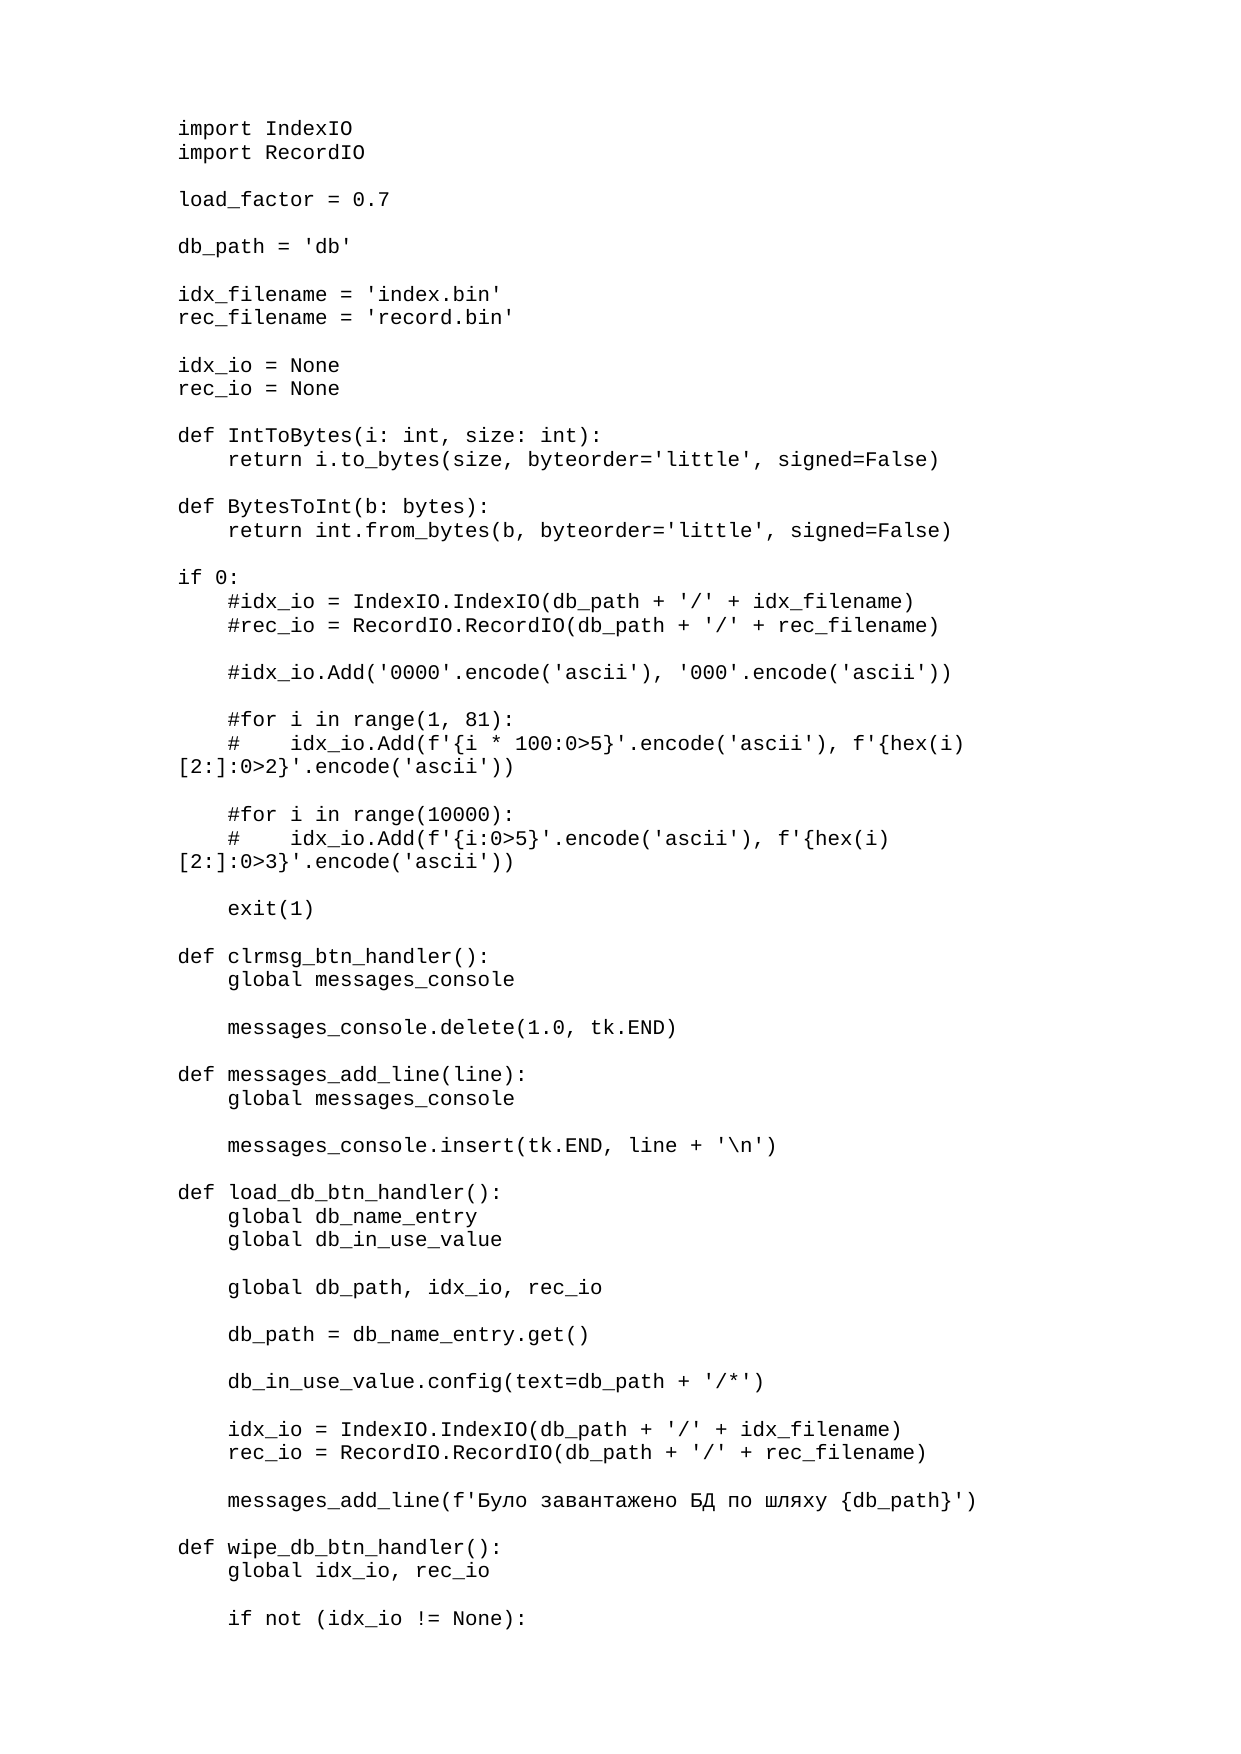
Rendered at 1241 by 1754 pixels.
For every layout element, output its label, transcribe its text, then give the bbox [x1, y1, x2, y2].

text db_path = db_name_entry.get() [177, 1324, 1152, 1348]
text #idx_io.Add('0000'.encode('ascii'), '000'.encode('ascii')) [177, 662, 1152, 686]
text # idx_io.Add(f'{i:0>5}'.encode('ascii'), f'{hex(i)[2:]:0>3}'.encode('ascii')) [177, 827, 1152, 875]
text return int.from_bytes(b, byteorder='little', signed=False) [177, 520, 1152, 544]
text def BytesToInt(b: bytes): [177, 496, 1152, 520]
text def messages_add_line(line): [177, 1064, 1152, 1088]
text #rec_io = RecordIO.RecordIO(db_path + '/' + rec_filename) [177, 615, 1152, 638]
text return i.to_bytes(size, byteorder='little', signed=False) [177, 449, 1152, 473]
text import IndexIO [177, 118, 1152, 142]
text #idx_io = IndexIO.IndexIO(db_path + '/' + idx_filename) [177, 591, 1152, 615]
text messages_console.insert(tk.END, line + '\n') [177, 1135, 1152, 1158]
text idx_filename = 'index.bin' [177, 284, 1152, 307]
text messages_console.delete(1.0, tk.END) [177, 1017, 1152, 1040]
text rec_io = RecordIO.RecordIO(db_path + '/' + rec_filename) [177, 1442, 1152, 1466]
text db_in_use_value.config(text=db_path + '/*') [177, 1371, 1152, 1395]
text global db_path, idx_io, rec_io [177, 1277, 1152, 1300]
text idx_io = IndexIO.IndexIO(db_path + '/' + idx_filename) [177, 1419, 1152, 1442]
text global messages_console [177, 1088, 1152, 1111]
text def load_db_btn_handler(): [177, 1182, 1152, 1206]
text def wipe_db_btn_handler(): [177, 1537, 1152, 1561]
text def clrmsg_btn_handler(): [177, 946, 1152, 969]
text global messages_console [177, 969, 1152, 993]
text rec_io = None [177, 378, 1152, 402]
text def IntToBytes(i: int, size: int): [177, 426, 1152, 449]
text idx_io = None [177, 354, 1152, 378]
text # idx_io.Add(f'{i * 100:0>5}'.encode('ascii'), f'{hex(i)[2:]:0>2}'.encode('ascii')) [177, 733, 1152, 780]
text #for i in range(1, 81): [177, 709, 1152, 733]
text db_path = 'db' [177, 236, 1152, 260]
text exit(1) [177, 898, 1152, 922]
text global db_in_use_value [177, 1229, 1152, 1253]
text if 0: [177, 567, 1152, 591]
text global idx_io, rec_io [177, 1561, 1152, 1584]
text import RecordIO [177, 142, 1152, 165]
text global db_name_entry [177, 1206, 1152, 1229]
text #for i in range(10000): [177, 804, 1152, 827]
text rec_filename = 'record.bin' [177, 307, 1152, 331]
text load_factor = 0.7 [177, 189, 1152, 213]
text messages_add_line(f'Було завантажено БД по шляху {db_path}') [177, 1489, 1152, 1513]
text if not (idx_io != None): [177, 1608, 1152, 1631]
